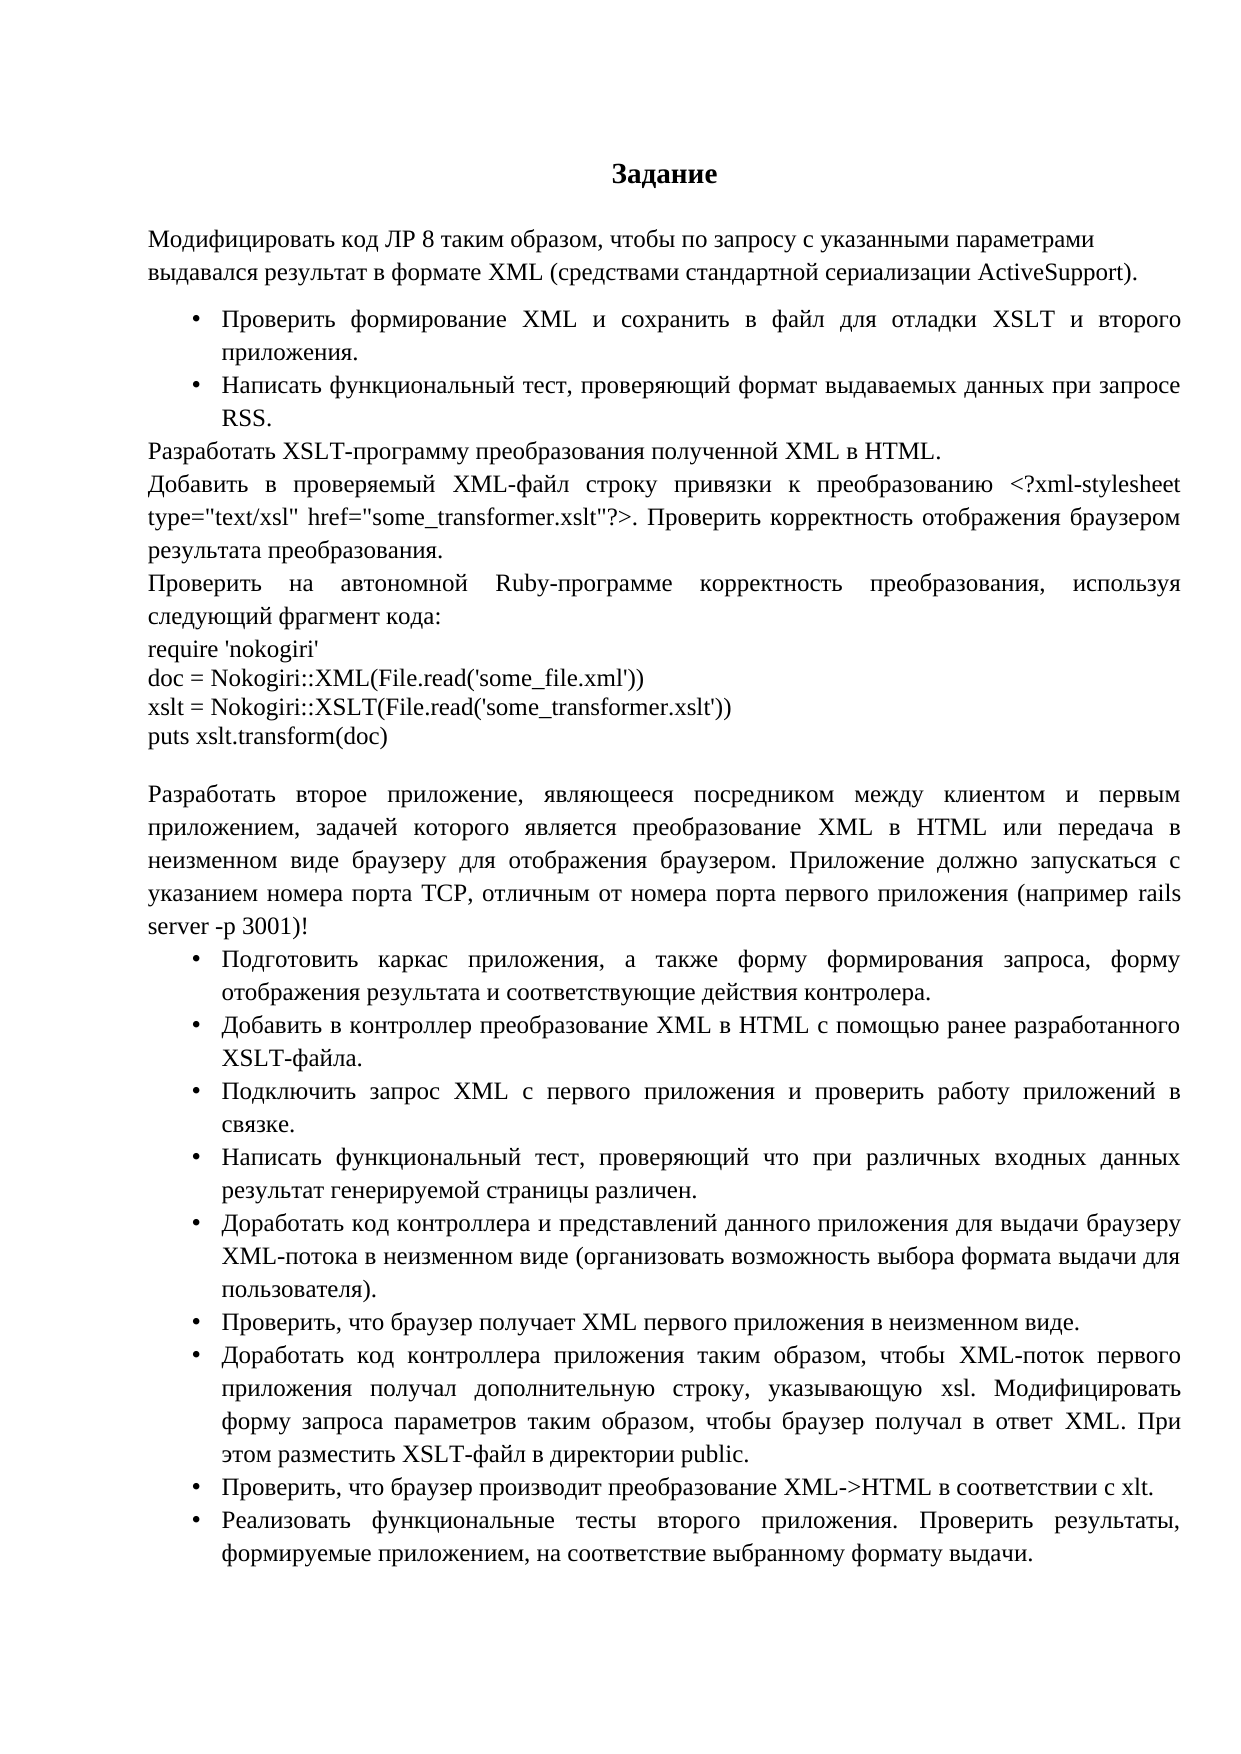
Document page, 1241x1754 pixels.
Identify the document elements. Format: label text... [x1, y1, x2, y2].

list Проверить формирование XML и сохранить в файл для отладки XSLT и второго приложения. [192, 304, 1181, 366]
list Добавить в контроллер преобразование XML в HTML с помощью ранее разработанного XSLT-файла. [192, 1010, 1181, 1072]
list Написать функциональный тест, проверяющий что при различных входных данных результат генерируемой страницы различен. [192, 1142, 1181, 1204]
text Задание [148, 157, 1181, 190]
list Подключить запрос XML с первого приложения и проверить работу приложений в связке. [192, 1076, 1181, 1138]
list Подготовить каркас приложения, а также форму формирования запроса, форму отображения результата и соответствующие действия контролера. [192, 944, 1181, 1006]
text Добавить в проверяемый XML-файл строку привязки к преобразованию <?xml-stylesheet type="text/xsl" href="some_transformer.xslt"?>. Проверить корректность отображения браузером результата преобразования. [148, 469, 1181, 564]
text xslt = Nokogiri::XSLT(File.read('some_transformer.xslt')) [148, 692, 1181, 721]
list Доработать код контроллера и представлений данного приложения для выдачи браузеру XML-потока в неизменном виде (организовать возможность выбора формата выдачи для пользователя). [192, 1208, 1181, 1303]
text puts xslt.transform(doc) [148, 721, 1181, 749]
text Проверить на автономной Ruby-программе корректность преобразования, используя следующий фрагмент кода: [148, 568, 1181, 630]
text doc = Nokogiri::XML(File.read('some_file.xml')) [148, 663, 1181, 692]
list Написать функциональный тест, проверяющий формат выдаваемых данных при запросе RSS. [192, 370, 1181, 432]
text require 'nokogiri' [148, 634, 1181, 663]
list Доработать код контроллера приложения таким образом, чтобы XML-поток первого приложения получал дополнительную строку, указывающую xsl. Модифицировать форму запроса параметров таким образом, чтобы браузер получал в ответ XML. При этом разместить XSLT-файл в директории public. [192, 1340, 1181, 1468]
list Проверить, что браузер производит преобразование XML->HTML в соответствии с xlt. [192, 1472, 1181, 1501]
text Модифицировать код ЛР 8 таким образом, чтобы по запросу с указанными параметрами выдавался результат в формате XML (средствами стандартной сериализации ActiveSupport). [148, 224, 1181, 285]
text Разработать второе приложение, являющееся посредником между клиентом и первым приложением, задачей которого является преобразование XML в HTML или передача в неизменном виде браузеру для отображения браузером. Приложение должно запускаться с указанием номера порта TCP, отличным от номера порта первого приложения (например rails server -p 3001)! [148, 779, 1181, 940]
text Разработать XSLT-программу преобразования полученной XML в HTML. [148, 436, 1181, 465]
list Проверить, что браузер получает XML первого приложения в неизменном виде. [192, 1307, 1181, 1336]
list Реализовать функциональные тесты второго приложения. Проверить результаты, формируемые приложением, на соответствие выбранному формату выдачи. [192, 1505, 1181, 1567]
